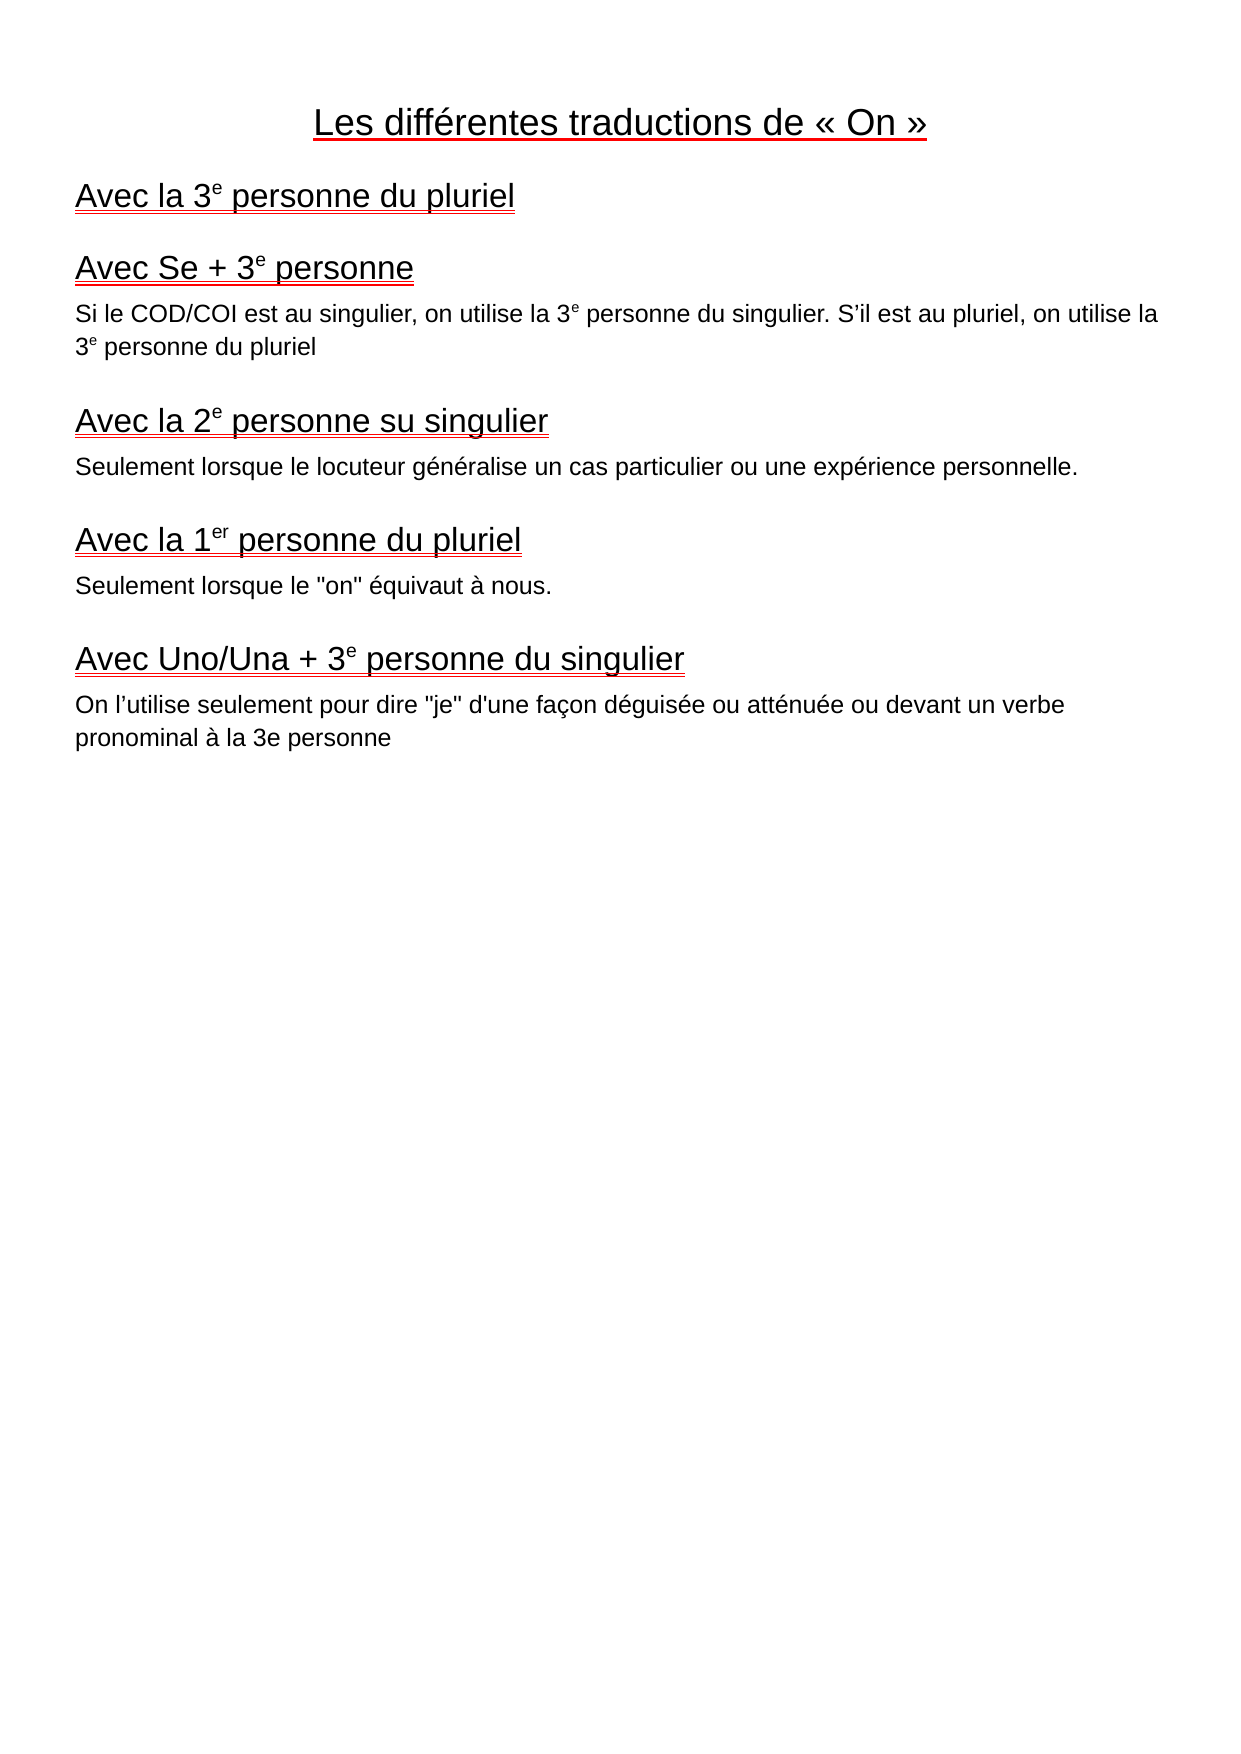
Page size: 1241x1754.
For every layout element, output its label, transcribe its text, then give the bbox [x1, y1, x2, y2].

text Seulement lorsque le "on" équivaut à nous. [75, 571, 1165, 600]
subtitle Avec la 2e personne su singulier [75, 401, 1165, 439]
text Si le COD/COI est au singulier, on utilise la 3e personne du singulier. S’il est au pluriel, on utilise la 3e personne du pluriel [75, 299, 1165, 361]
subtitle Les différentes traductions de « On » [75, 100, 1165, 143]
text Seulement lorsque le locuteur généralise un cas particulier ou une expérience personnelle. [75, 452, 1165, 480]
subtitle Avec Se + 3e personne [75, 248, 1165, 287]
subtitle Avec la 1er personne du pluriel [75, 520, 1165, 558]
text On l’utilise seulement pour dire "je" d'une façon déguisée ou atténuée ou devant un verbe pronominal à la 3e personne [75, 690, 1165, 752]
subtitle Avec Uno/Una + 3e personne du singulier [75, 639, 1165, 678]
subtitle Avec la 3e personne du pluriel [75, 176, 1165, 215]
